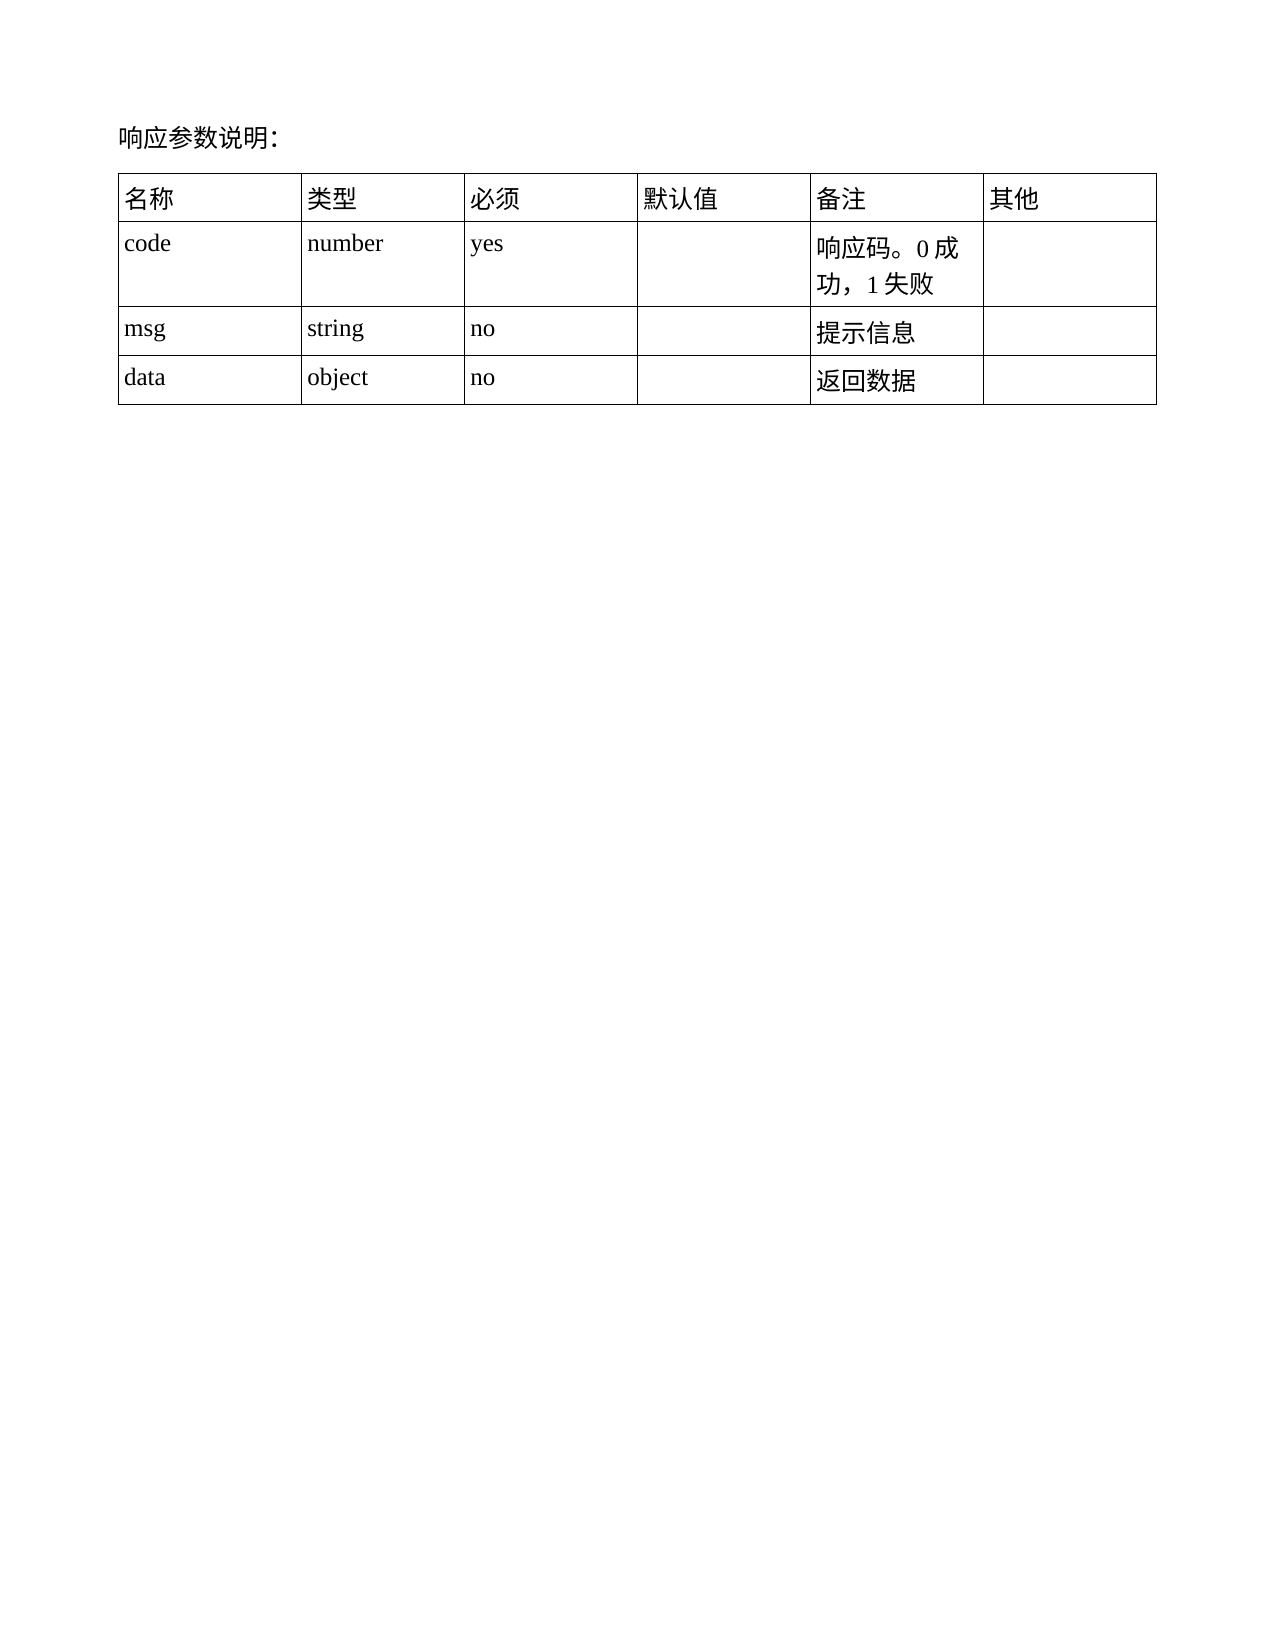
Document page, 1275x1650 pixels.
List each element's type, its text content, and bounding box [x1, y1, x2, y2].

table_cell [638, 307, 810, 355]
table_cell [638, 356, 810, 404]
table_cell 提示信息 [811, 307, 983, 355]
table_cell no [465, 307, 637, 355]
table_cell code [119, 222, 301, 306]
table_cell [984, 222, 1156, 306]
table_cell [984, 356, 1156, 404]
text 响应参数说明： [118, 118, 1157, 154]
table_cell [638, 222, 810, 306]
table_cell msg [119, 307, 301, 355]
table_cell no [465, 356, 637, 404]
table_header 其他 [984, 174, 1156, 221]
table_header 名称 [119, 174, 301, 221]
table_header 类型 [302, 174, 464, 221]
table_cell object [302, 356, 464, 404]
table_cell number [302, 222, 464, 306]
table_cell [984, 307, 1156, 355]
table_cell yes [465, 222, 637, 306]
table_cell 返回数据 [811, 356, 983, 404]
table_cell 响应码。0成功，1失败 [811, 222, 983, 306]
table_cell string [302, 307, 464, 355]
table_cell data [119, 356, 301, 404]
table_header 备注 [811, 174, 983, 221]
table_header 必须 [465, 174, 637, 221]
table_header 默认值 [638, 174, 810, 221]
